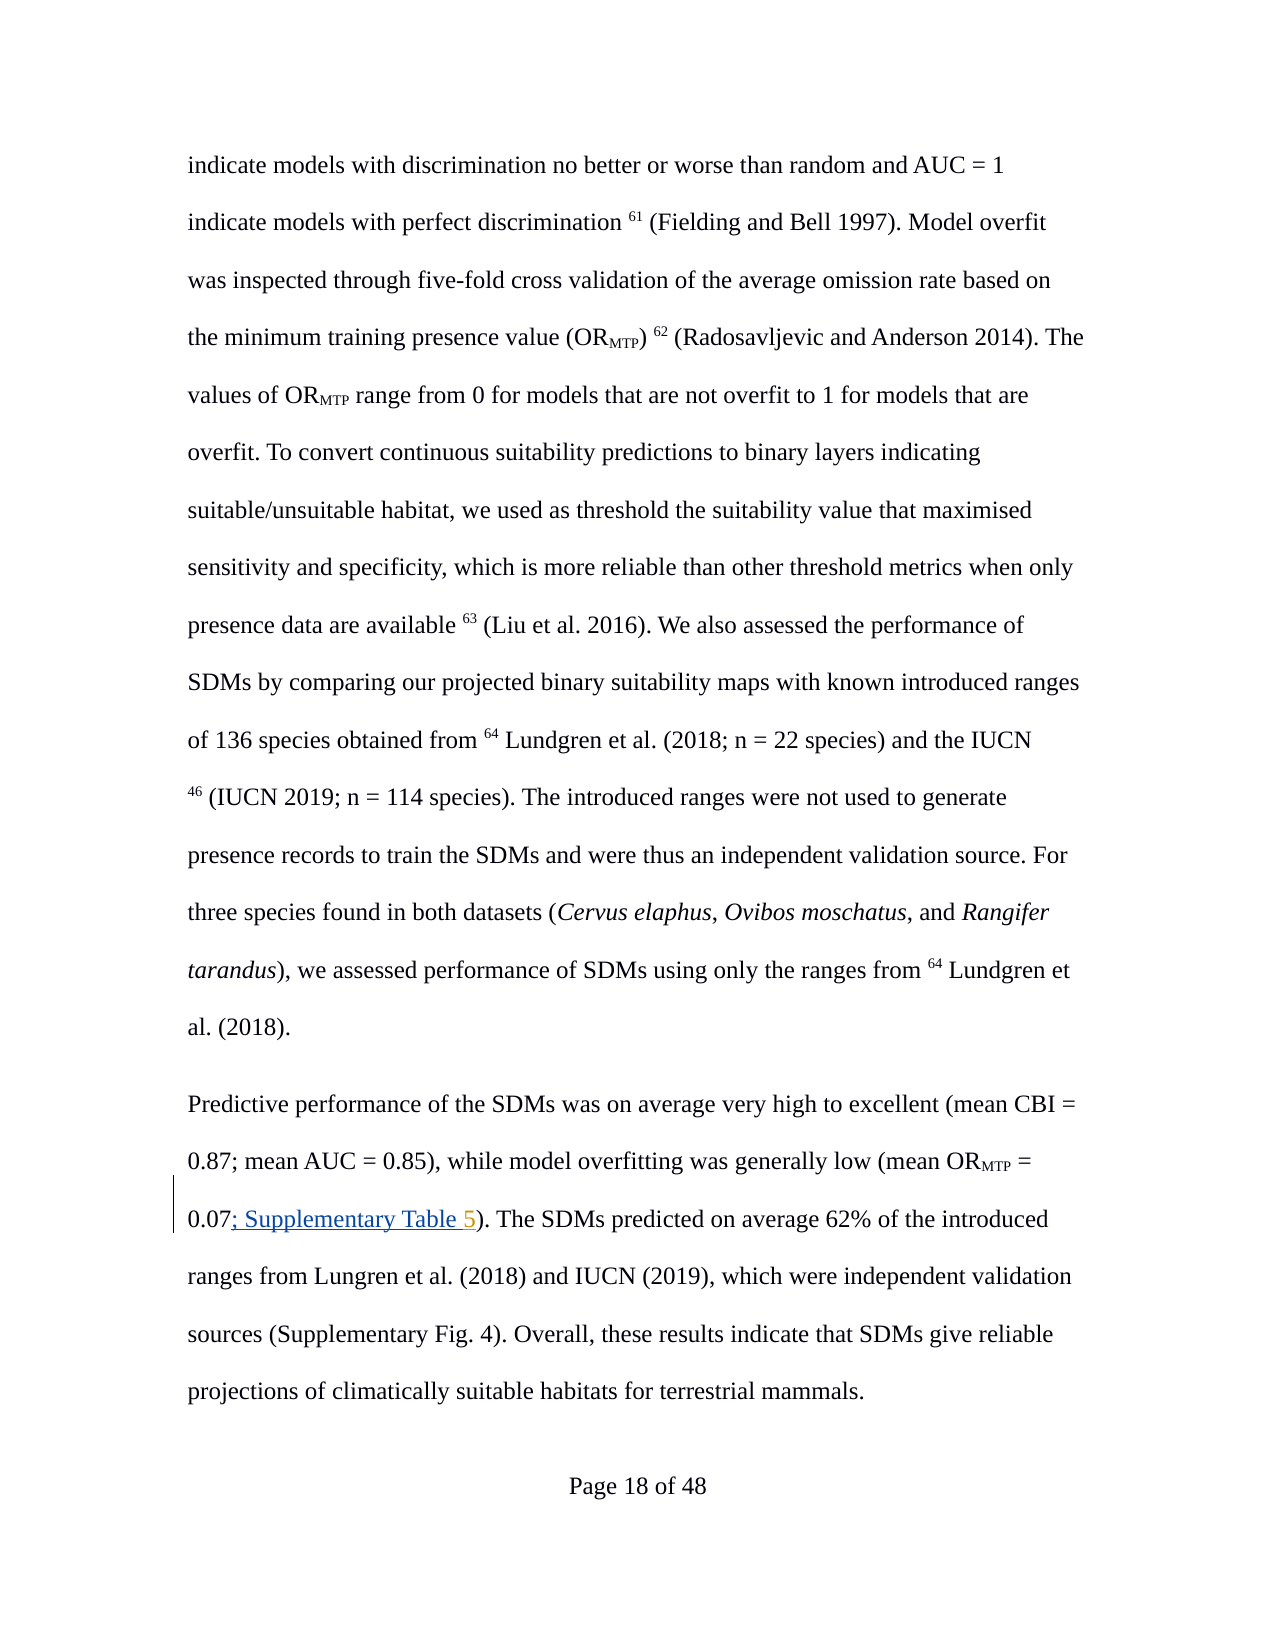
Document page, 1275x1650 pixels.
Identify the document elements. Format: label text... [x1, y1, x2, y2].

text indicate models with discrimination no better or worse than random and AUC = 1 indicate models with perfect discrimination 61⁠ (Fielding and Bell 1997). Model overfit was inspected through five-fold cross validation of the average omission rate based on the minimum training presence value (ORMTP) 62⁠ (Radosavljevic and Anderson 2014). The values of ORMTP range from 0 for models that are not overfit to 1 for models that are overfit. To convert continuous suitability predictions to binary layers indicating suitable/unsuitable habitat, we used as threshold the suitability value that maximised sensitivity and specificity, which is more reliable than other threshold metrics when only presence data are available 63⁠ (Liu et al. 2016). We also assessed the performance of SDMs by comparing our projected binary suitability maps with known introduced ranges of 136 species obtained from 64⁠ Lundgren et al. (2018; n = 22 species) and the IUCN 46⁠ (IUCN 2019; n = 114 species). The introduced ranges were not used to generate presence records to train the SDMs and were thus an independent validation source. For three species found in both datasets (Cervus elaphus, Ovibos moschatus, and Rangifer tarandus), we assessed performance of SDMs using only the ranges from 64⁠ Lundgren et al. (2018). [187, 150, 1087, 1041]
text Predictive performance of the SDMs was on average very high to excellent (mean CBI = 0.87; mean AUC = 0.85), while model overfitting was generally low (mean ORMTP = 0.07; Supplementary Table 5). The SDMs predicted on average 62% of the introduced ranges from Lungren et al. (2018) and IUCN (2019), which were independent validation sources (Supplementary Fig. 4). Overall, these results indicate that SDMs give reliable projections of climatically suitable habitats for terrestrial mammals. [187, 1089, 1087, 1405]
